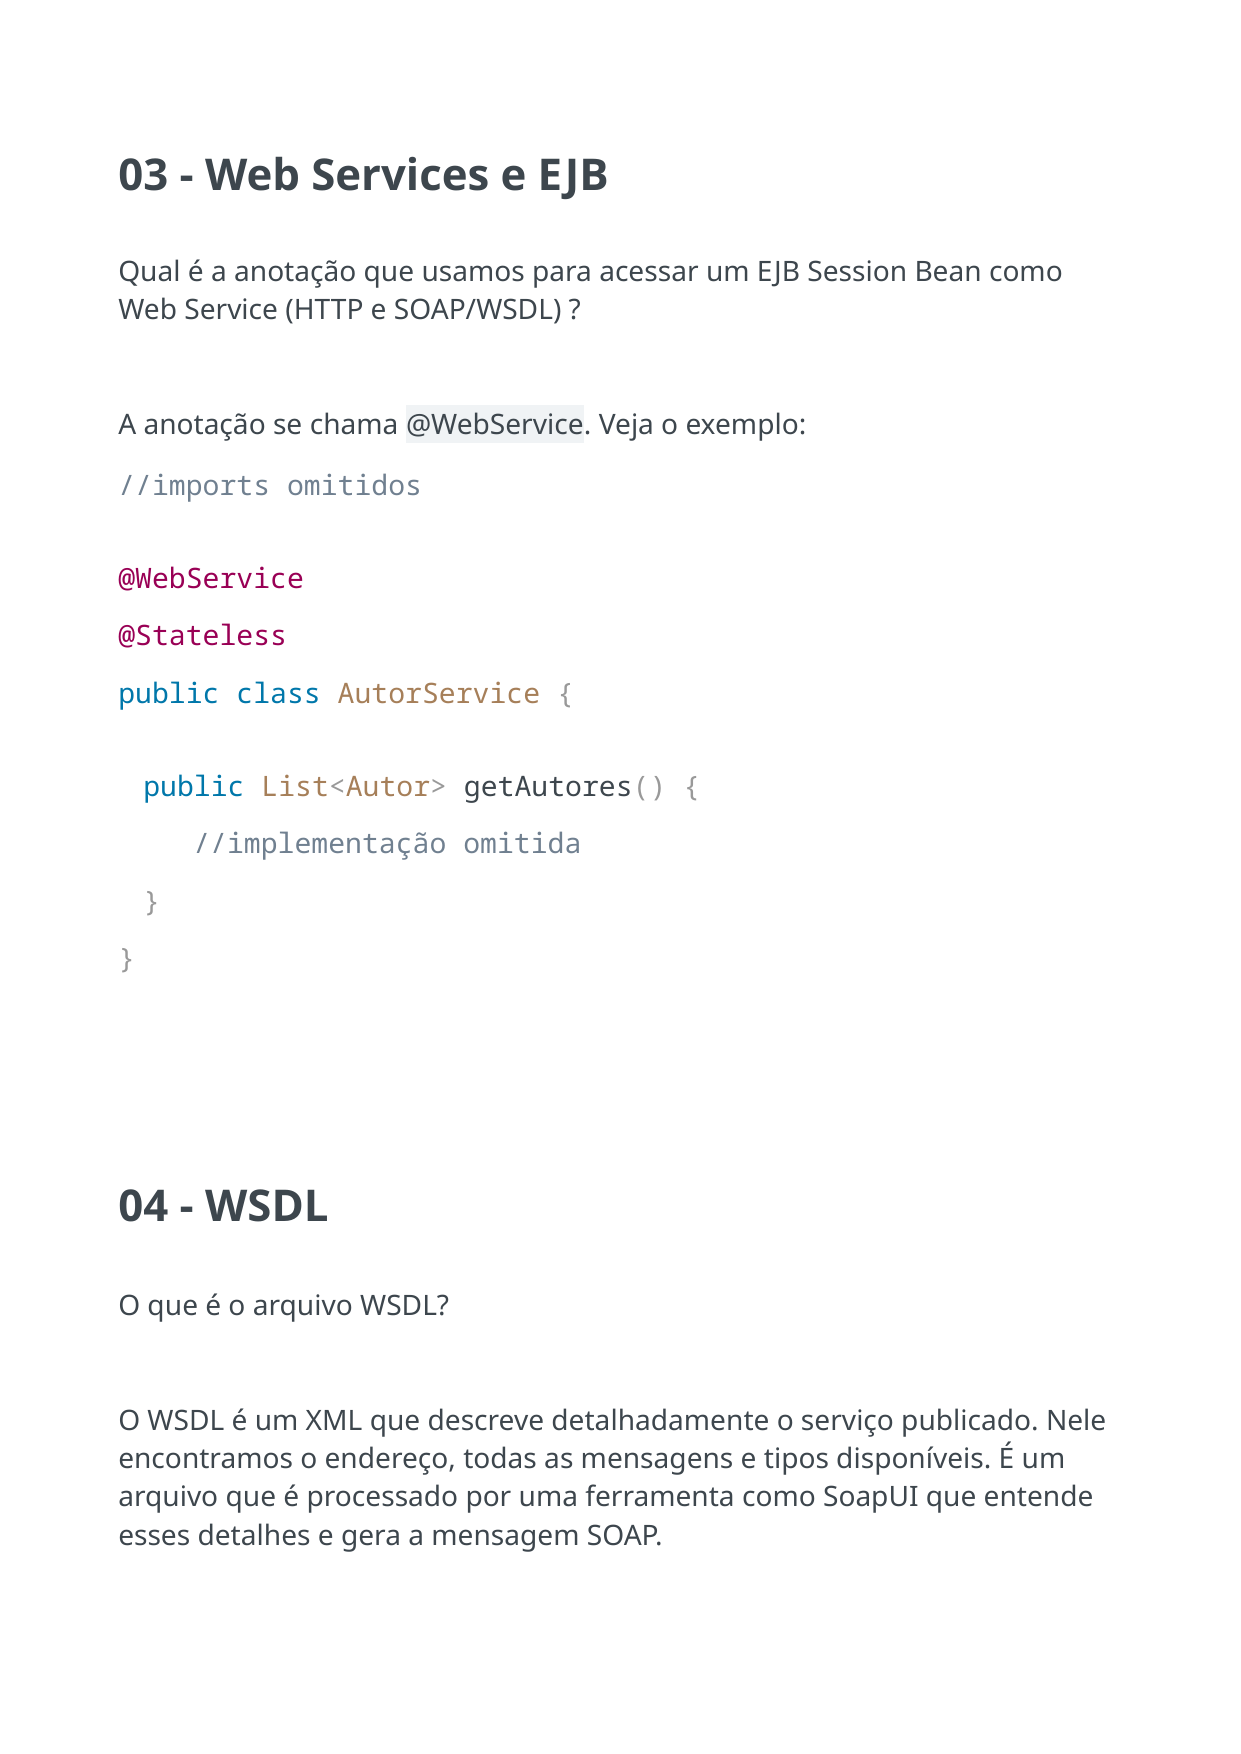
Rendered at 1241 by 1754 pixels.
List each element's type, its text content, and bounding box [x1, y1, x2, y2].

text Qual é a anotação que usamos para acessar um EJB Session Bean como Web Service (HTTP e SOAP/WSDL) ? [118, 251, 1122, 328]
text O que é o arquivo WSDL? [118, 1285, 1122, 1323]
text O WSDL é um XML que descreve detalhadamente o serviço publicado. Nele encontramos o endereço, todas as mensagens e tipos disponíveis. É um arquivo que é processado por uma ferramenta como SoapUI que entende esses detalhes e gera a mensagem SOAP. [118, 1400, 1122, 1553]
text public List<Autor> getAutores() { [118, 766, 1122, 804]
text A anotação se chama @WebService. Veja o exemplo: [118, 405, 1122, 443]
subtitle 03 - Web Services e EJB [118, 143, 1122, 203]
text @Stateless [118, 616, 1122, 654]
text //imports omitidos [118, 465, 1122, 503]
text } [118, 938, 1122, 977]
text } [118, 881, 1122, 919]
text @WebService [118, 558, 1122, 596]
subtitle 04 - WSDL [118, 1174, 1122, 1234]
text public class AutorService { [118, 673, 1122, 711]
text //implementação omitida [118, 823, 1122, 862]
